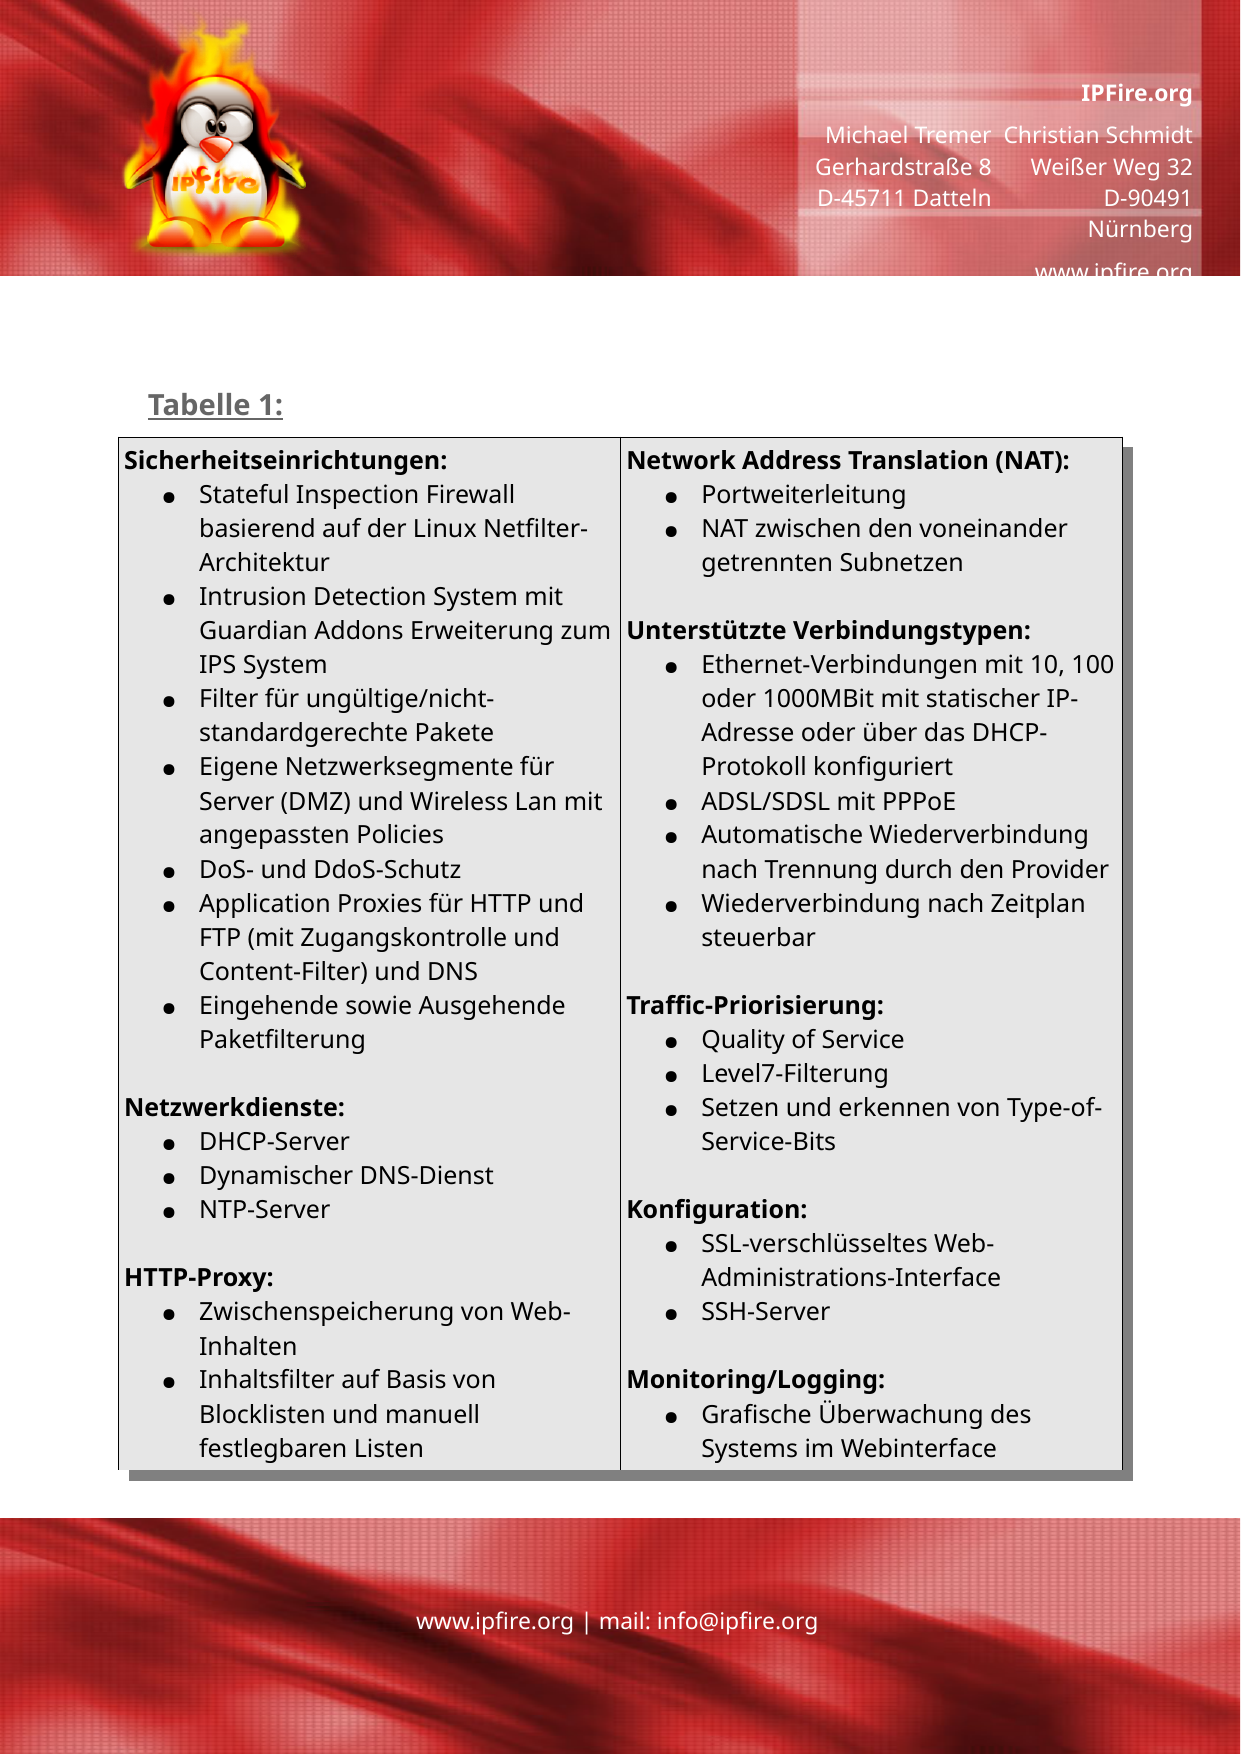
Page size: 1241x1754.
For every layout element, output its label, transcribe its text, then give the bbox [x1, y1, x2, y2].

text Tabelle 1: [118, 384, 1122, 424]
picture [1158, 269, 1166, 276]
table_header Network Address Translation (NAT): Portweiterleitung NAT zwischen den voneinander getrennten Subnetzen Unterstützte Verbindungstypen: Ethernet-Verbindungen mit 10, 100 oder 1000MBit mit statischer IP-Adresse oder über das DHCP-Protokoll konfiguriert ADSL/SDSL mit PPPoE Automatische Wiederverbindung nach Trennung durch den Provider Wiederverbindung nach Zeitplan steuerbar Traffic-Priorisierung: Quality of Service Level7-Filterung Setzen und erkennen von Type-of-Service-Bits Konfiguration: SSL-verschlüsseltes Web-Administrations-Interface SSH-Server Monitoring/Logging: Grafische Überwachung des Systems im Webinterface Einsehbare Log-Dateien mit automatischer Zusammenfassung der wichtigsten Ereignisse Exportfunktion der Logdateien (einzeln oder als gesamtes Backup) DNS-Proxy: DNS-Forwarding lokale Host-/Zonen-Konfiguration Addons (im Beta-Stadium): Samba Dateiserver Tripwire MPFire – Mp3 Jukebox Asterisk Voice-over-IP Server Gnump3d – Mp3 Streaming Daemon Appeljuice und Rtorrent cftp und ncftp Clamav Ethereal uvm. [621, 438, 1122, 1470]
picture [0, 1518, 1241, 1754]
picture [0, 0, 1241, 297]
picture [1103, 269, 1110, 276]
table_header Sicherheitseinrichtungen: Stateful Inspection Firewall basierend auf der Linux Netfilter-Architektur Intrusion Detection System mit Guardian Addons Erweiterung zum IPS System Filter für ungültige/nicht-standardgerechte Pakete Eigene Netzwerksegmente für Server (DMZ) und Wireless Lan mit angepassten Policies DoS- und DdoS-Schutz Application Proxies für HTTP und FTP (mit Zugangskontrolle und Content-Filter) und DNS Eingehende sowie Ausgehende Paketfilterung Netzwerkdienste: DHCP-Server Dynamischer DNS-Dienst NTP-Server HTTP-Proxy: Zwischenspeicherung von Web-Inhalten Inhaltsfilter auf Basis von Blocklisten und manuell festlegbaren Listen Zeitgesteuerte Sperrung des Zugangs für einzelne Nutzer oder ganze Gruppen Vereinfachte Verwaltung für Klassen- oder Konferenzräume Erweiterte Speicherung von Updates für Microsoft® Windows®, Symantec Antivirus, Adobe-Produkten, Avira Antivir und Avast Antivirus Authentifizierung am LDAP-,identd-, Radius- oder Windows-Server oder einer lokalen Nutzerdatenbank Transfer-Limitierung (Geschwindigkeit und/oder Volumen) Virtuelle Private Netzwerke: IPSec/OpenSwan 2 Netz-zu-Netz oder Netz-zu-Host (Roadwarrior) IKE - PreSharedKey oder X.509-Zertifikate aus integrierter oder externer CA Automatische Erkennung mit nötigem Wiederaufbau der Tunnel-Verbindung und Dead-Peer-Detection NAT-Traversal Verschlüsselung durch AES, 3DES, Blowfish, Serpent oder Twofish HMAC: SHA1, SHA256, SHA384, SHA512 Echtzeit-Kompression OpenVPN Host-zu-Netz (Roadwarrior) SSL-basierte Verschlüsselung: AES, Blowfish, Twofish, 3DES,... Echtzeit-Kompression Fertige Clientpakete damit eine Konfiguration am Client vereinfacht wird Tunnel über multiples NAT PPTP-Passthrough [119, 438, 620, 1470]
picture [1181, 269, 1188, 276]
